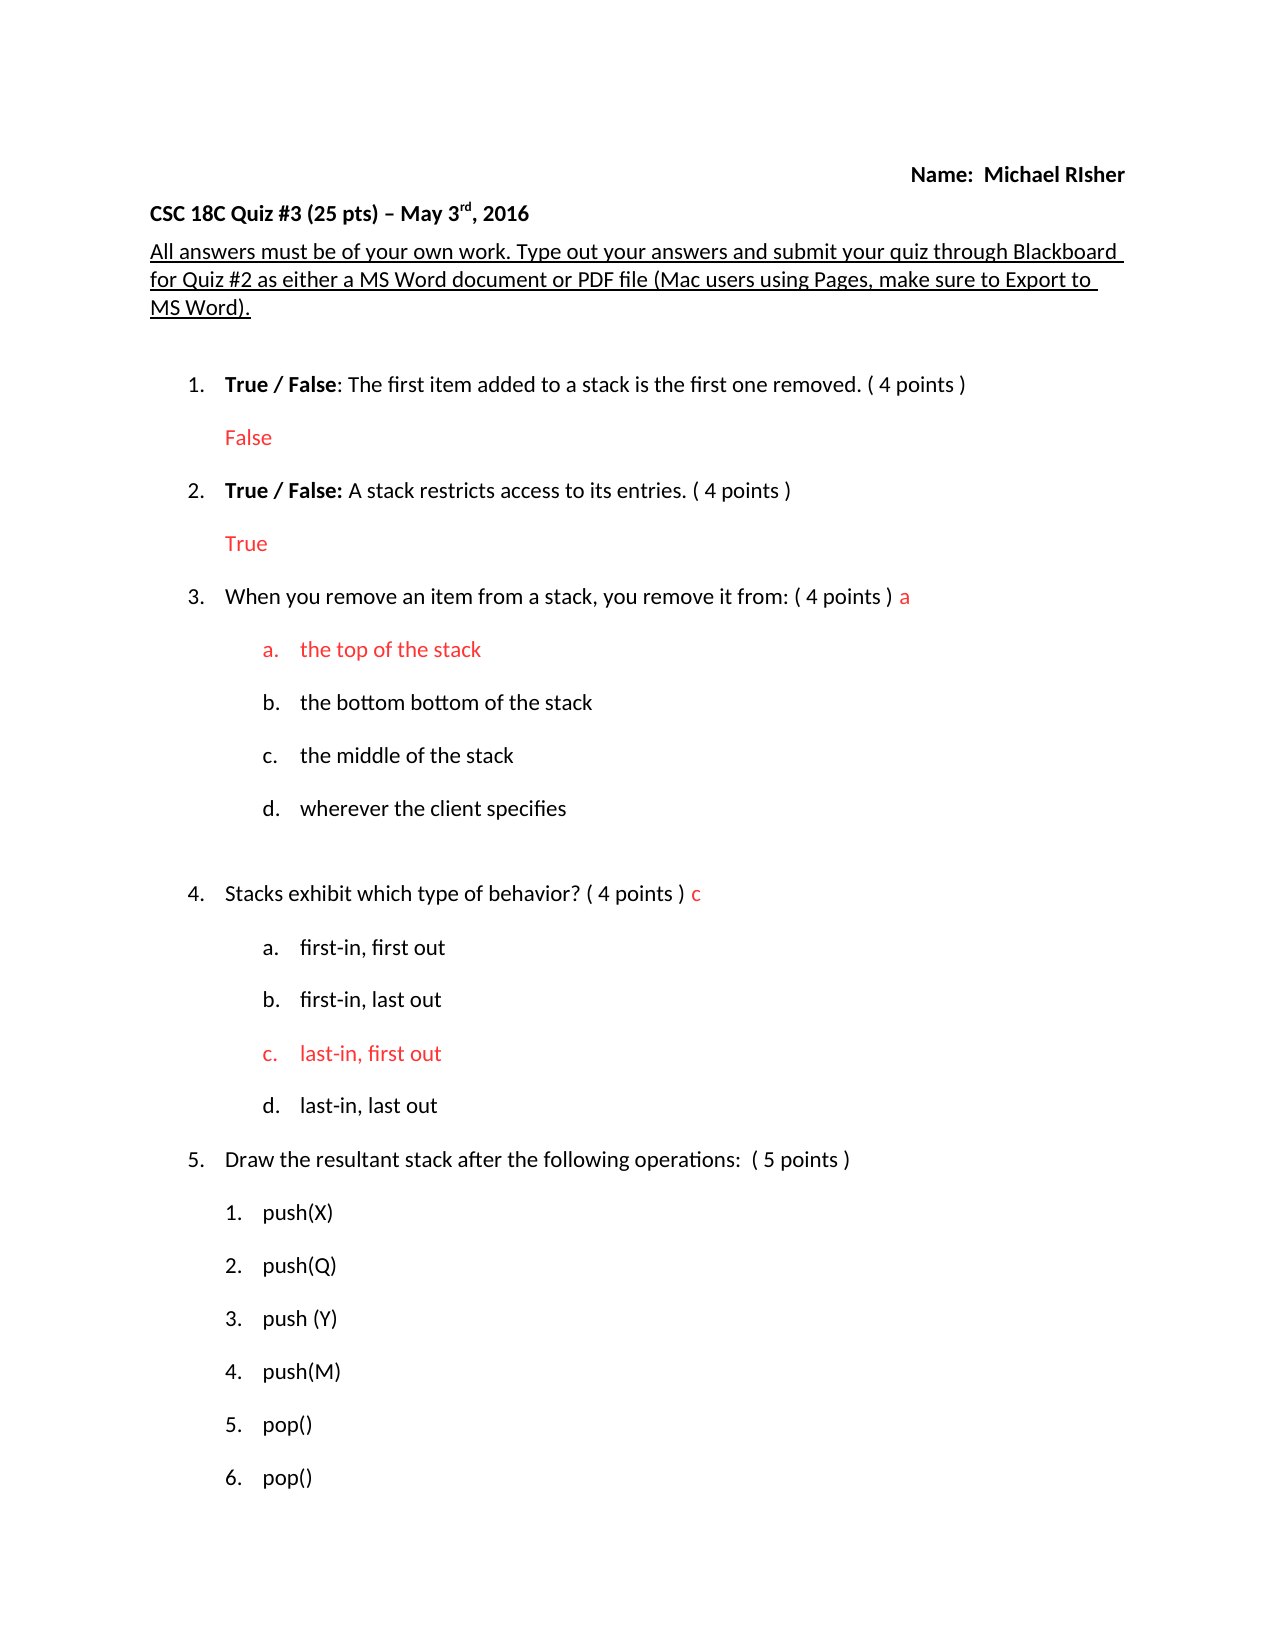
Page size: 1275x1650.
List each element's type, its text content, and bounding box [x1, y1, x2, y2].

list True / False: A stack restricts access to its entries. ( 4 points ) [187, 476, 1125, 504]
list last-in, first out [262, 1039, 1125, 1067]
list push (Y) [225, 1304, 1125, 1332]
list the bottom bottom of the stack [262, 688, 1125, 716]
list When you remove an item from a stack, you remove it from: ( 4 points ) a [187, 582, 1125, 610]
list pop() [225, 1463, 1125, 1491]
text All answers must be of your own work. Type out your answers and submit your quiz through Blackboard for Quiz #2 as either a MS Word document or PDF file (Mac users using Pages, make sure to Export to MS Word). [150, 237, 1125, 321]
list first-in, last out [262, 986, 1125, 1014]
text CSC 18C Quiz #3 (25 pts) – May 3rd, 2016 [150, 199, 1125, 227]
list pop() [225, 1410, 1125, 1438]
list first-in, first out [262, 933, 1125, 961]
list Stacks exhibit which type of behavior? ( 4 points ) c [187, 879, 1125, 908]
text Name: Michael RIsher [150, 160, 1125, 188]
list True / False: The first item added to a stack is the first one removed. ( 4 points ) [187, 370, 1125, 398]
list True [225, 529, 1125, 557]
list Draw the resultant stack after the following operations: ( 5 points ) [187, 1145, 1125, 1173]
list push(X) [225, 1198, 1125, 1226]
list the middle of the stack [262, 741, 1125, 769]
list last-in, last out [262, 1092, 1125, 1120]
list the top of the stack [262, 635, 1125, 663]
list push(Q) [225, 1251, 1125, 1279]
list push(M) [225, 1357, 1125, 1385]
list wherever the client specifies [262, 794, 1125, 854]
text False [187, 423, 1125, 451]
